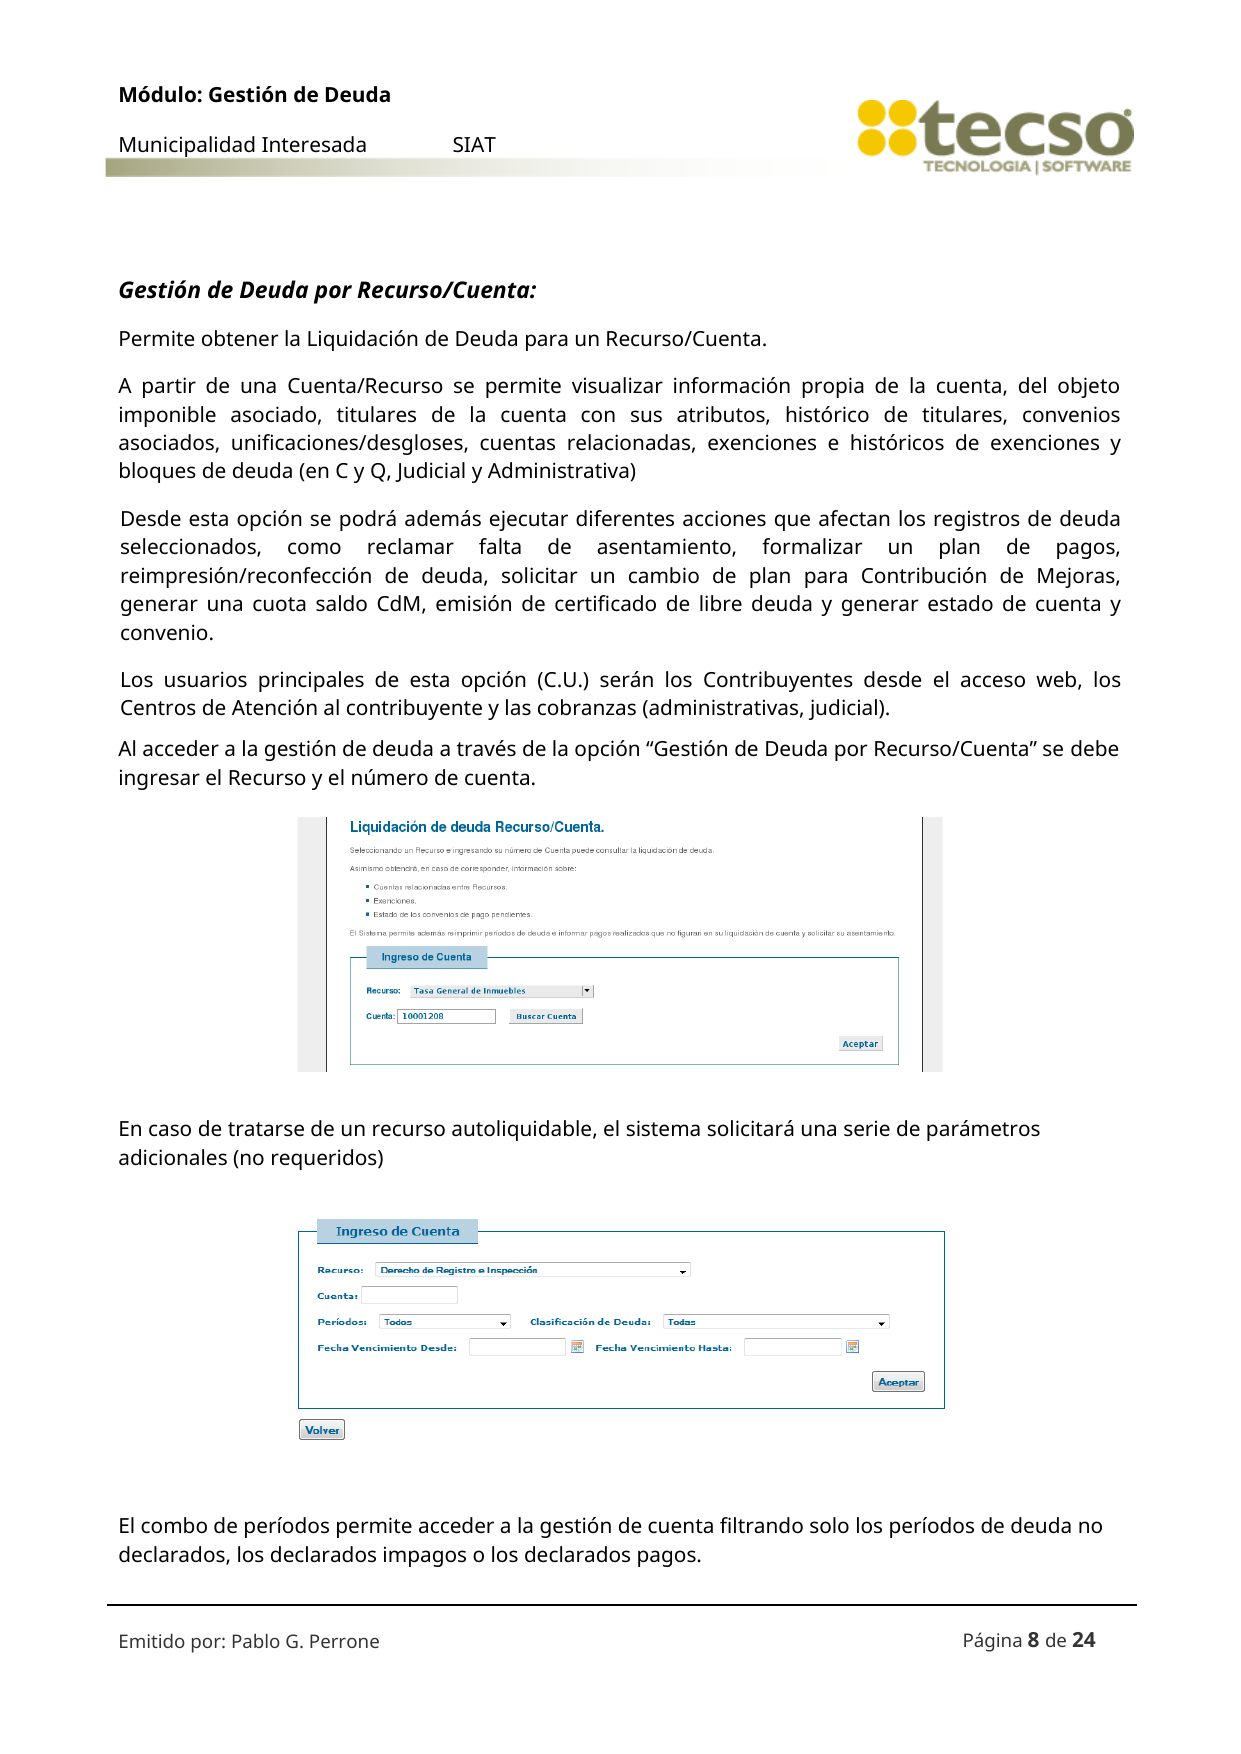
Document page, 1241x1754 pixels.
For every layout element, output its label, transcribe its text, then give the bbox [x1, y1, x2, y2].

list A partir de una Cuenta/Recurso se permite visualizar información propia de la cuenta, del objeto imponible asociado, titulares de la cuenta con sus atributos, histórico de titulares, convenios asociados, unificaciones/desgloses, cuentas relacionadas, exenciones e históricos de exenciones y bloques de deuda (en C y Q, Judicial y Administrativa) [118, 371, 1122, 485]
list Desde esta opción se podrá además ejecutar diferentes acciones que afectan los registros de deuda seleccionados, como reclamar falta de asentamiento, formalizar un plan de pagos, reimpresión/reconfección de deuda, solicitar un cambio de plan para Contribución de Mejoras, generar una cuota saldo CdM, emisión de certificado de libre deuda y generar estado de cuenta y convenio. [82, 504, 1122, 646]
picture [289, 1210, 952, 1448]
list Los usuarios principales de esta opción (C.U.) serán los Contribuyentes desde el acceso web, los Centros de Atención al contribuyente y las cobranzas (administrativas, judicial). [82, 665, 1122, 722]
picture [297, 817, 943, 1072]
text En caso de tratarse de un recurso autoliquidable, el sistema solicitará una serie de parámetros adicionales (no requeridos) [118, 1114, 1122, 1171]
picture [105, 100, 1134, 177]
text El combo de períodos permite acceder a la gestión de cuenta filtrando solo los períodos de deuda no declarados, los declarados impagos o los declarados pagos. [118, 1511, 1122, 1568]
text Al acceder a la gestión de deuda a través de la opción “Gestión de Deuda por Recurso/Cuenta” se debe ingresar el Recurso y el número de cuenta. [118, 734, 1122, 791]
subtitle Gestión de Deuda por Recurso/Cuenta: [118, 274, 1122, 305]
text Permite obtener la Liquidación de Deuda para un Recurso/Cuenta. [118, 324, 1122, 353]
